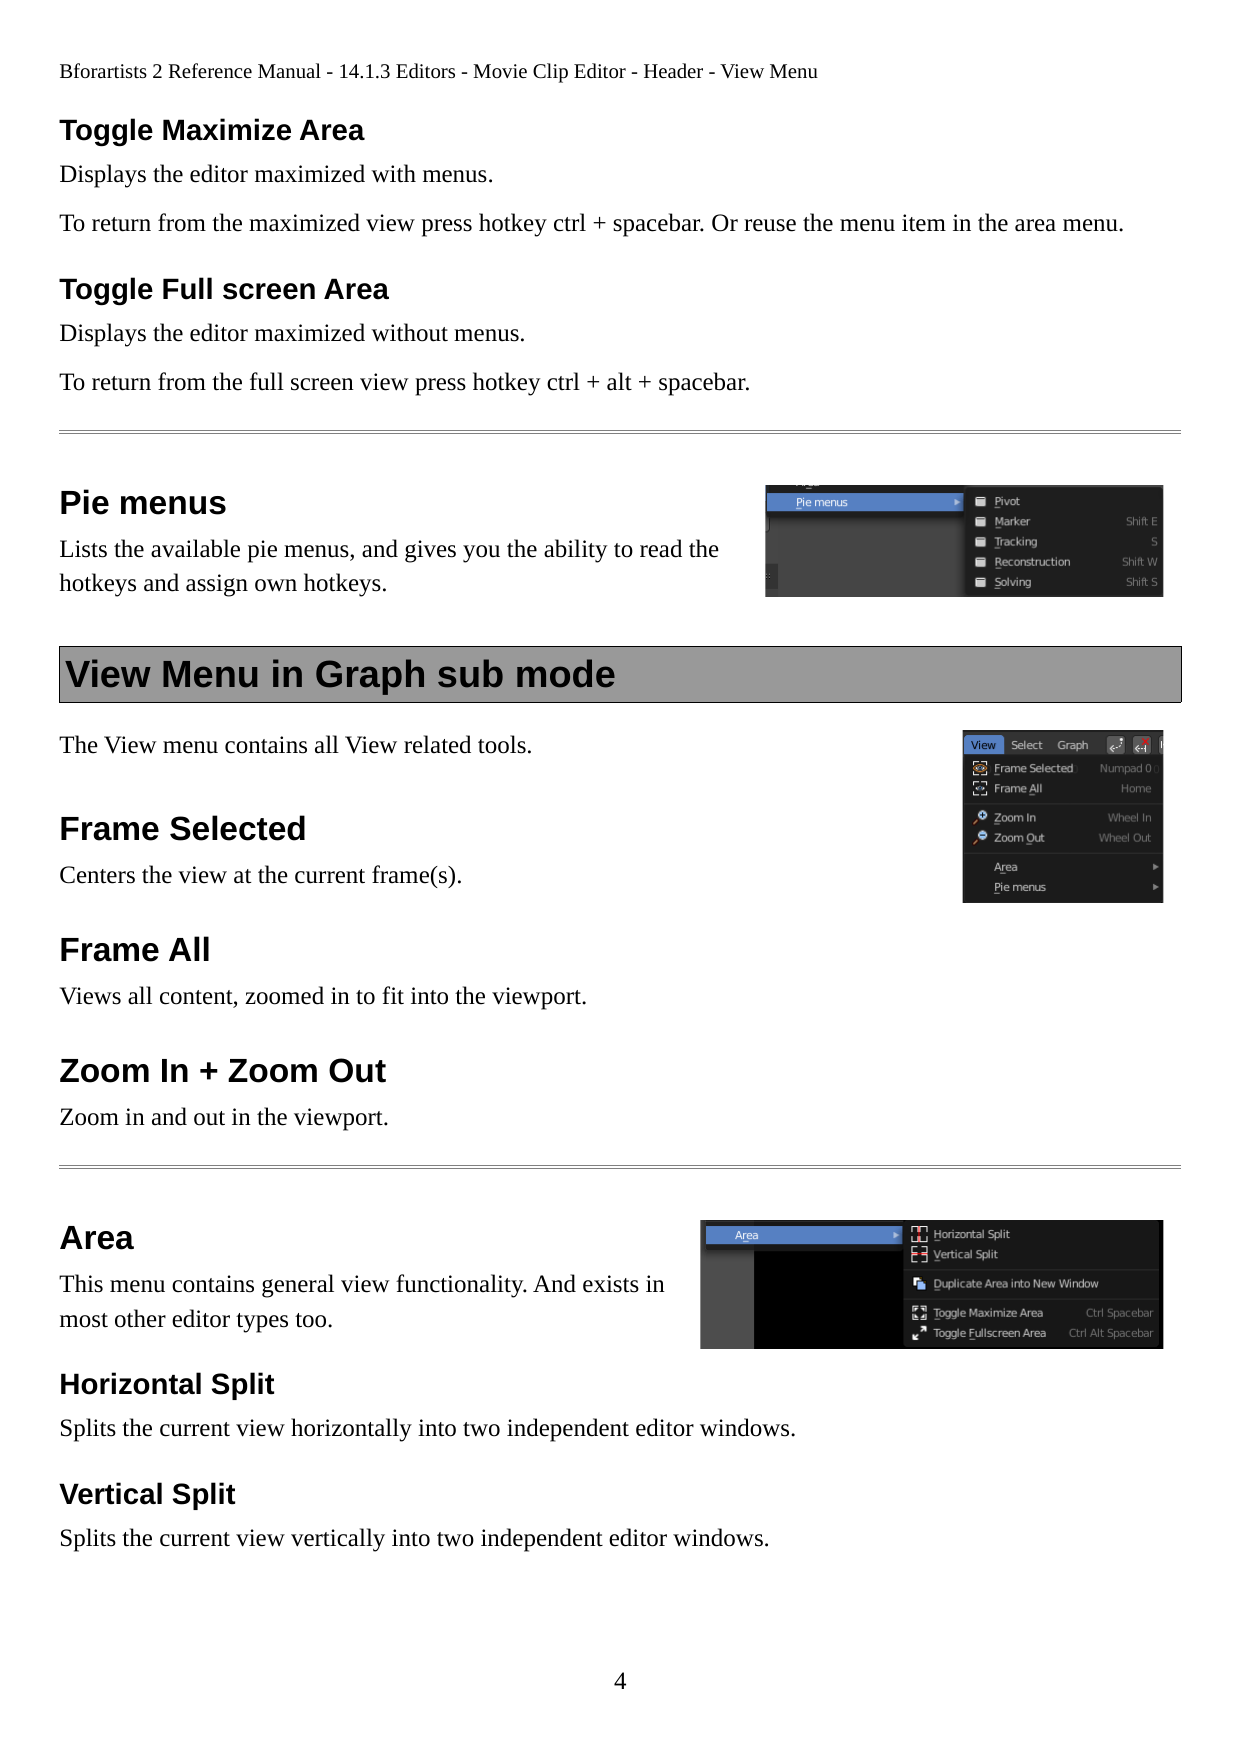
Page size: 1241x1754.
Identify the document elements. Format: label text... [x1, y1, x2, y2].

text To return from the maximized view press hotkey ctrl + spacebar. Or reuse the menu item in the area menu. [59, 208, 1181, 237]
text Displays the editor maximized with menus. [59, 159, 1181, 188]
subtitle Area [59, 1218, 1181, 1257]
subtitle Frame All [59, 930, 1181, 968]
picture [765, 485, 1164, 597]
subtitle Horizontal Split [59, 1367, 1181, 1401]
text Splits the current view vertically into two independent editor windows. [59, 1523, 1181, 1552]
subtitle Vertical Split [59, 1477, 1181, 1511]
text Lists the available pie menus, and gives you the ability to read the hotkeys and assign own hotkeys. [59, 534, 765, 597]
subtitle Zoom In + Zoom Out [59, 1051, 1181, 1089]
subtitle Frame Selected [59, 809, 962, 847]
subtitle Toggle Full screen Area [59, 272, 1181, 305]
subtitle [1164, 809, 1181, 847]
text Displays the editor maximized without menus. [59, 318, 1181, 347]
picture [700, 1220, 1164, 1349]
subtitle Toggle Maximize Area [59, 113, 1181, 146]
text This menu contains general view functionality. And exists in most other editor types too. [59, 1269, 700, 1332]
text To return from the full screen view press hotkey ctrl + alt + spacebar. [59, 367, 1181, 396]
text The View menu contains all View related tools. [59, 730, 962, 759]
table_header View Menu in Graph sub mode [60, 647, 1181, 702]
picture [962, 730, 1164, 903]
text Zoom in and out in the viewport. [59, 1102, 1181, 1131]
text Splits the current view horizontally into two independent editor windows. [59, 1413, 1181, 1442]
subtitle Pie menus [59, 483, 1181, 522]
text Views all content, zoomed in to fit into the viewport. [59, 981, 1181, 1010]
text Centers the view at the current frame(s). [59, 860, 962, 889]
